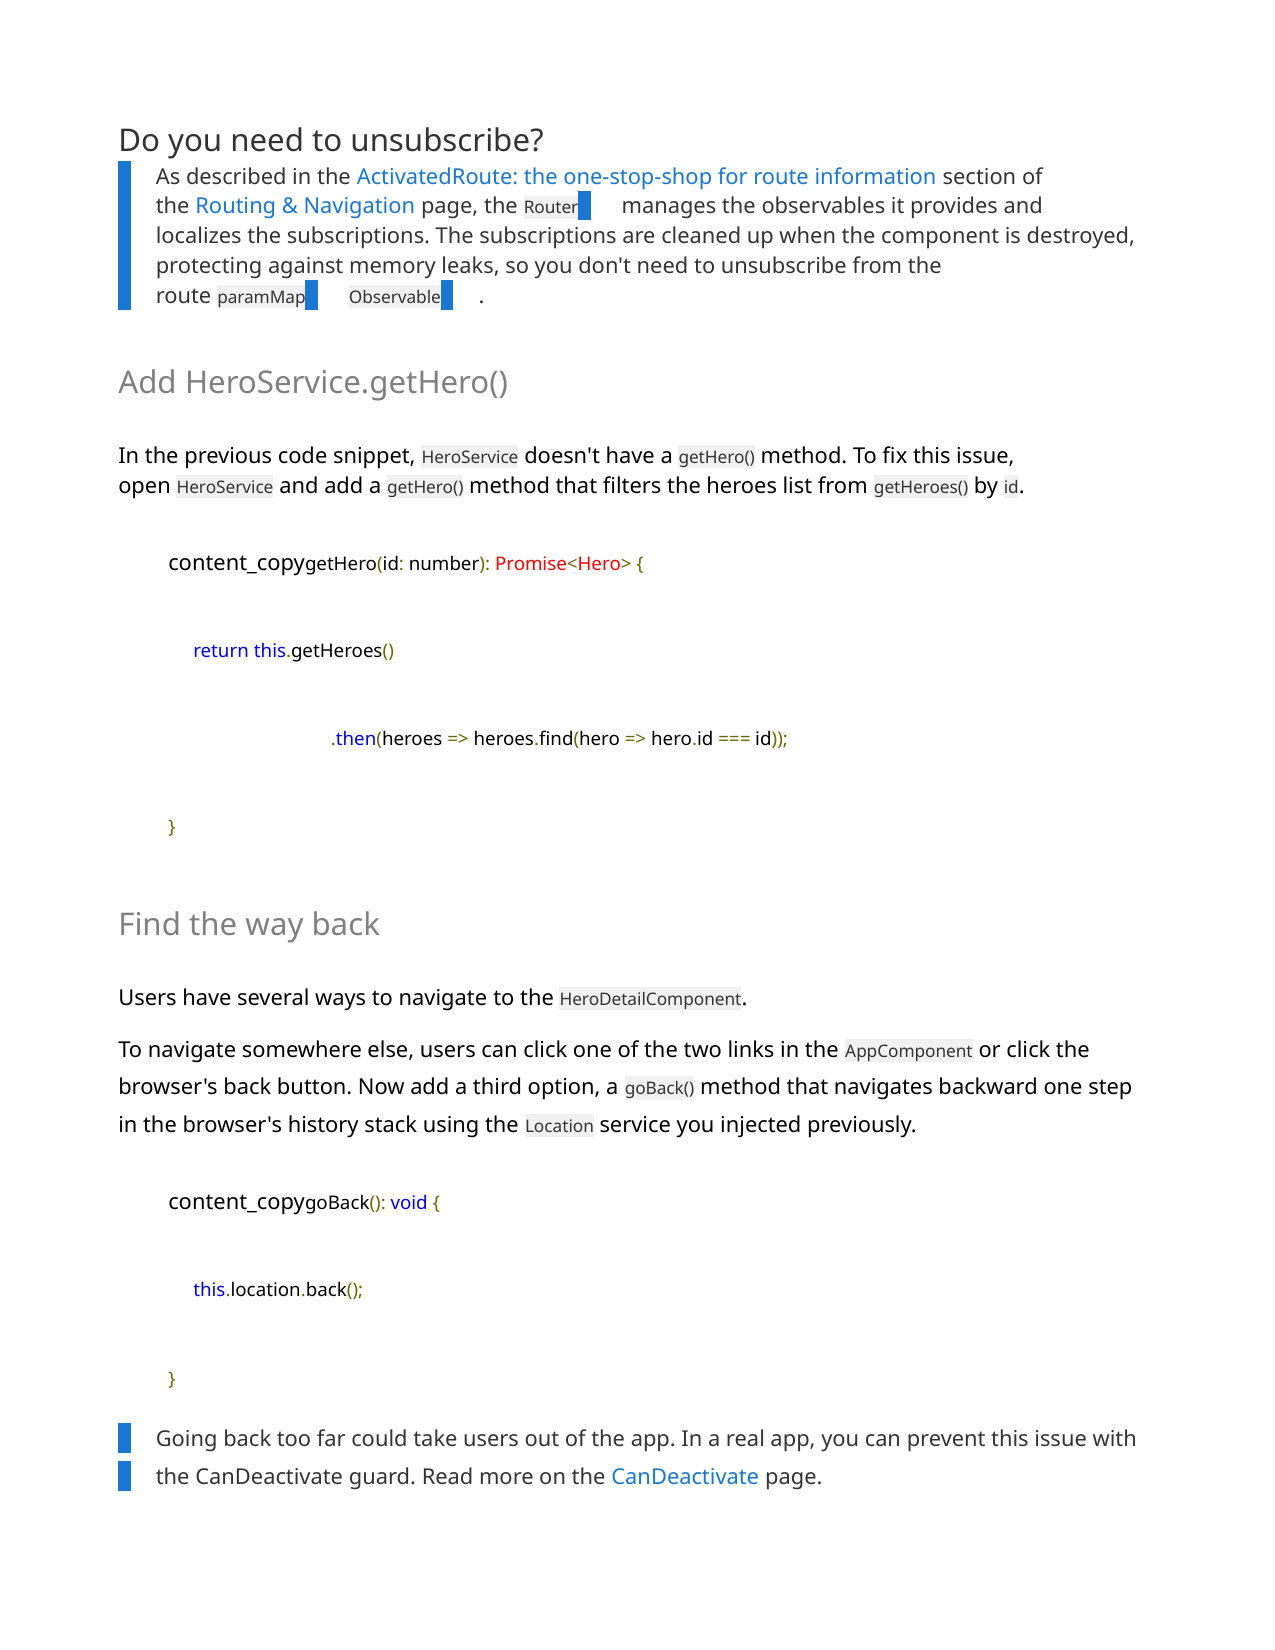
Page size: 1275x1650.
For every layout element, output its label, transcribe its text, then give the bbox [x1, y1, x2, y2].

text Going back too far could take users out of the app. In a real app, you can prevent this issue with the CanDeactivate guard. Read more on the CanDeactivate page. [118, 1416, 1157, 1491]
text } [168, 801, 1107, 839]
text this.location.back(); [168, 1266, 1107, 1303]
text In the previous code snippet, HeroService doesn't have a getHero() method. To fix this issue, open HeroService and add a getHero() method that filters the heroes list from getHeroes() by id. [118, 440, 1157, 499]
text content_copygoBack(): void { [168, 1178, 1107, 1216]
text .then(heroes => heroes.find(hero => hero.id === id)); [168, 714, 1107, 751]
subtitle Find the way back [118, 901, 1157, 944]
text To navigate somewhere else, users can click one of the two links in the AppComponent or click the browser's back button. Now add a third option, a goBack() method that navigates backward one step in the browser's history stack using the Location service you injected previously. [118, 1026, 1157, 1138]
text } [168, 1353, 1107, 1391]
text return this.getHeroes() [168, 626, 1107, 664]
text Users have several ways to navigate to the HeroDetailComponent. [118, 982, 1157, 1011]
subtitle Add HeroService.getHero() [118, 360, 1157, 402]
text As described in the ActivatedRoute: the one-stop-shop for route information section of the Routing & Navigation page, the Router manages the observables it provides and localizes the subscriptions. The subscriptions are cleaned up when the component is destroyed, protecting against memory leaks, so you don't need to unsubscribe from the route paramMap Observable. [131, 161, 1157, 310]
subtitle Do you need to unsubscribe? [118, 118, 1157, 161]
text content_copygetHero(id: number): Promise<Hero> { [168, 539, 1107, 576]
